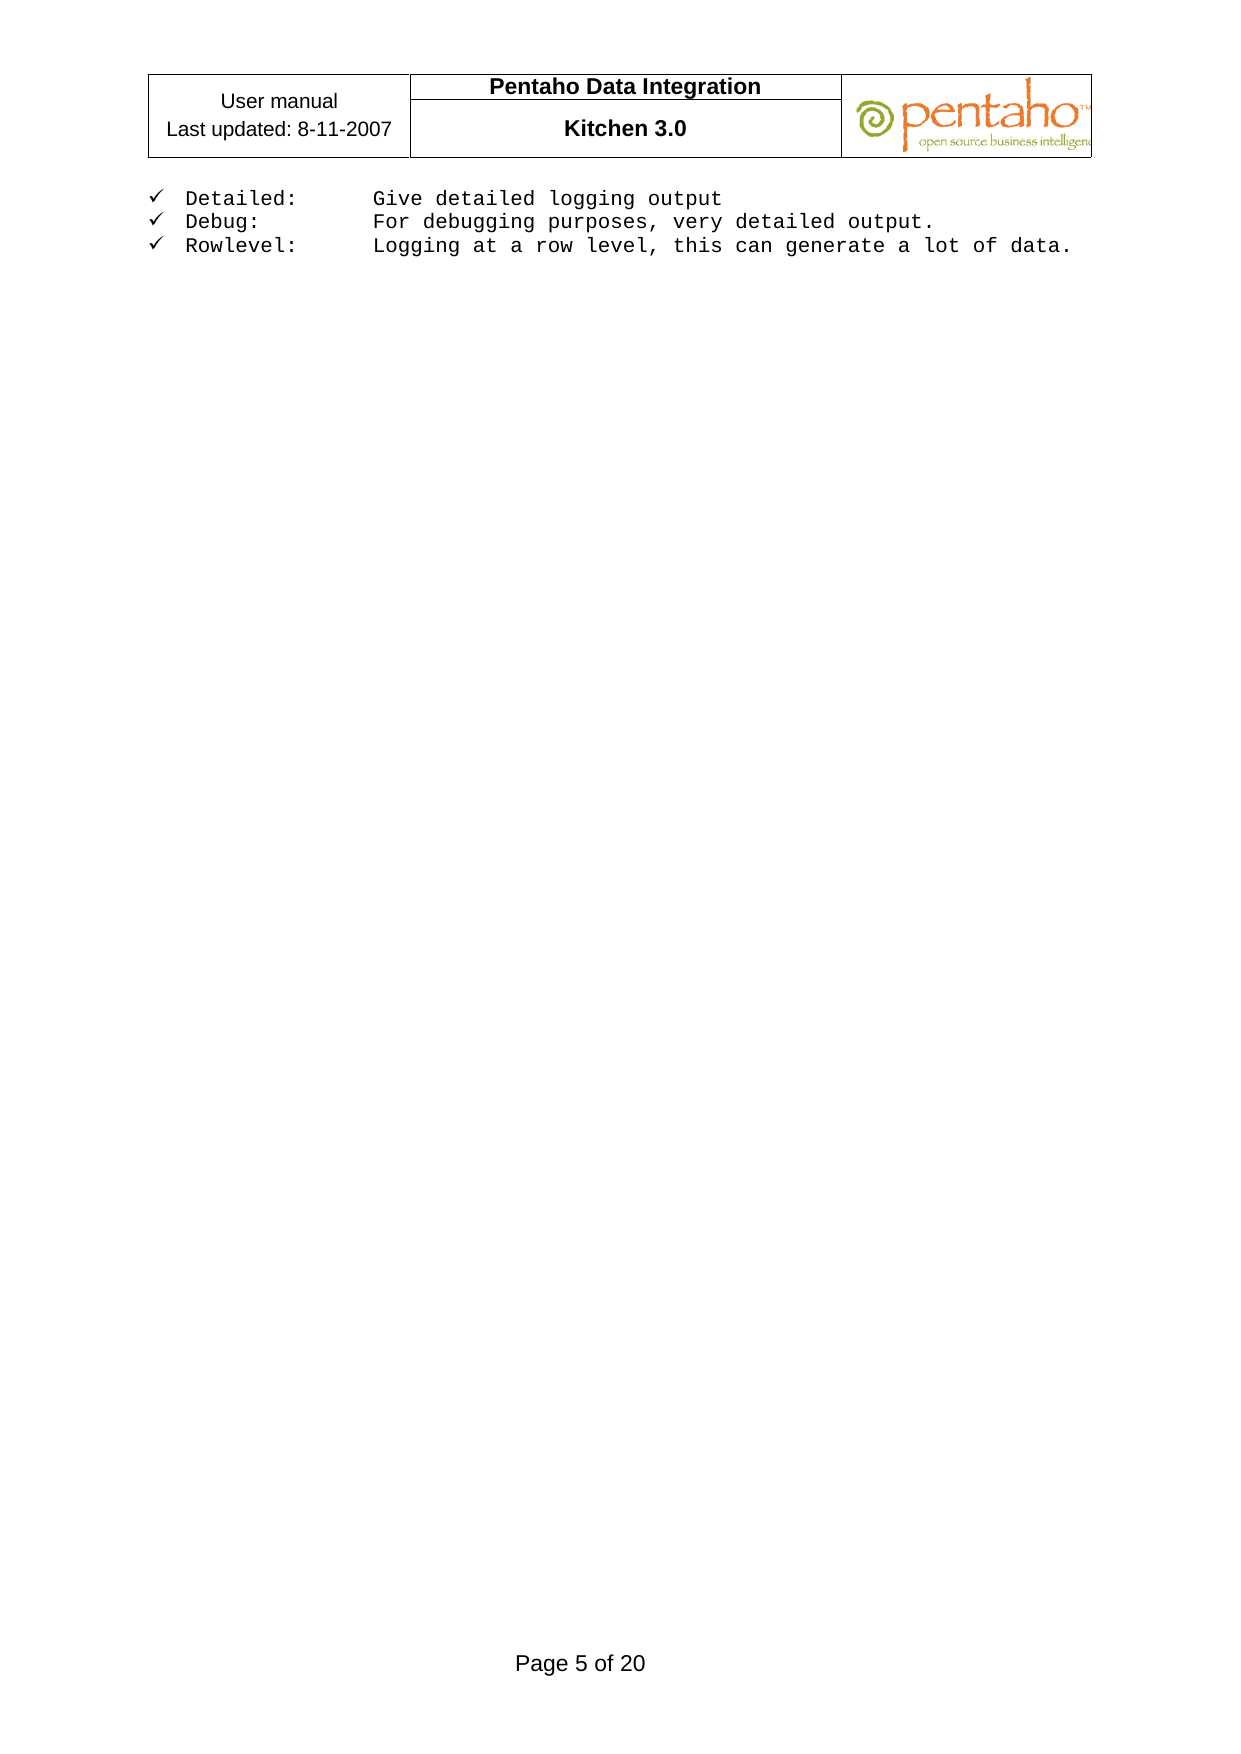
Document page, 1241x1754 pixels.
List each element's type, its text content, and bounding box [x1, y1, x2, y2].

list Detailed: Give detailed logging output [148, 188, 1092, 211]
list Debug: For debugging purposes, very detailed output. [148, 211, 1092, 235]
list Rowlevel: Logging at a row level, this can generate a lot of data. [148, 235, 1092, 258]
